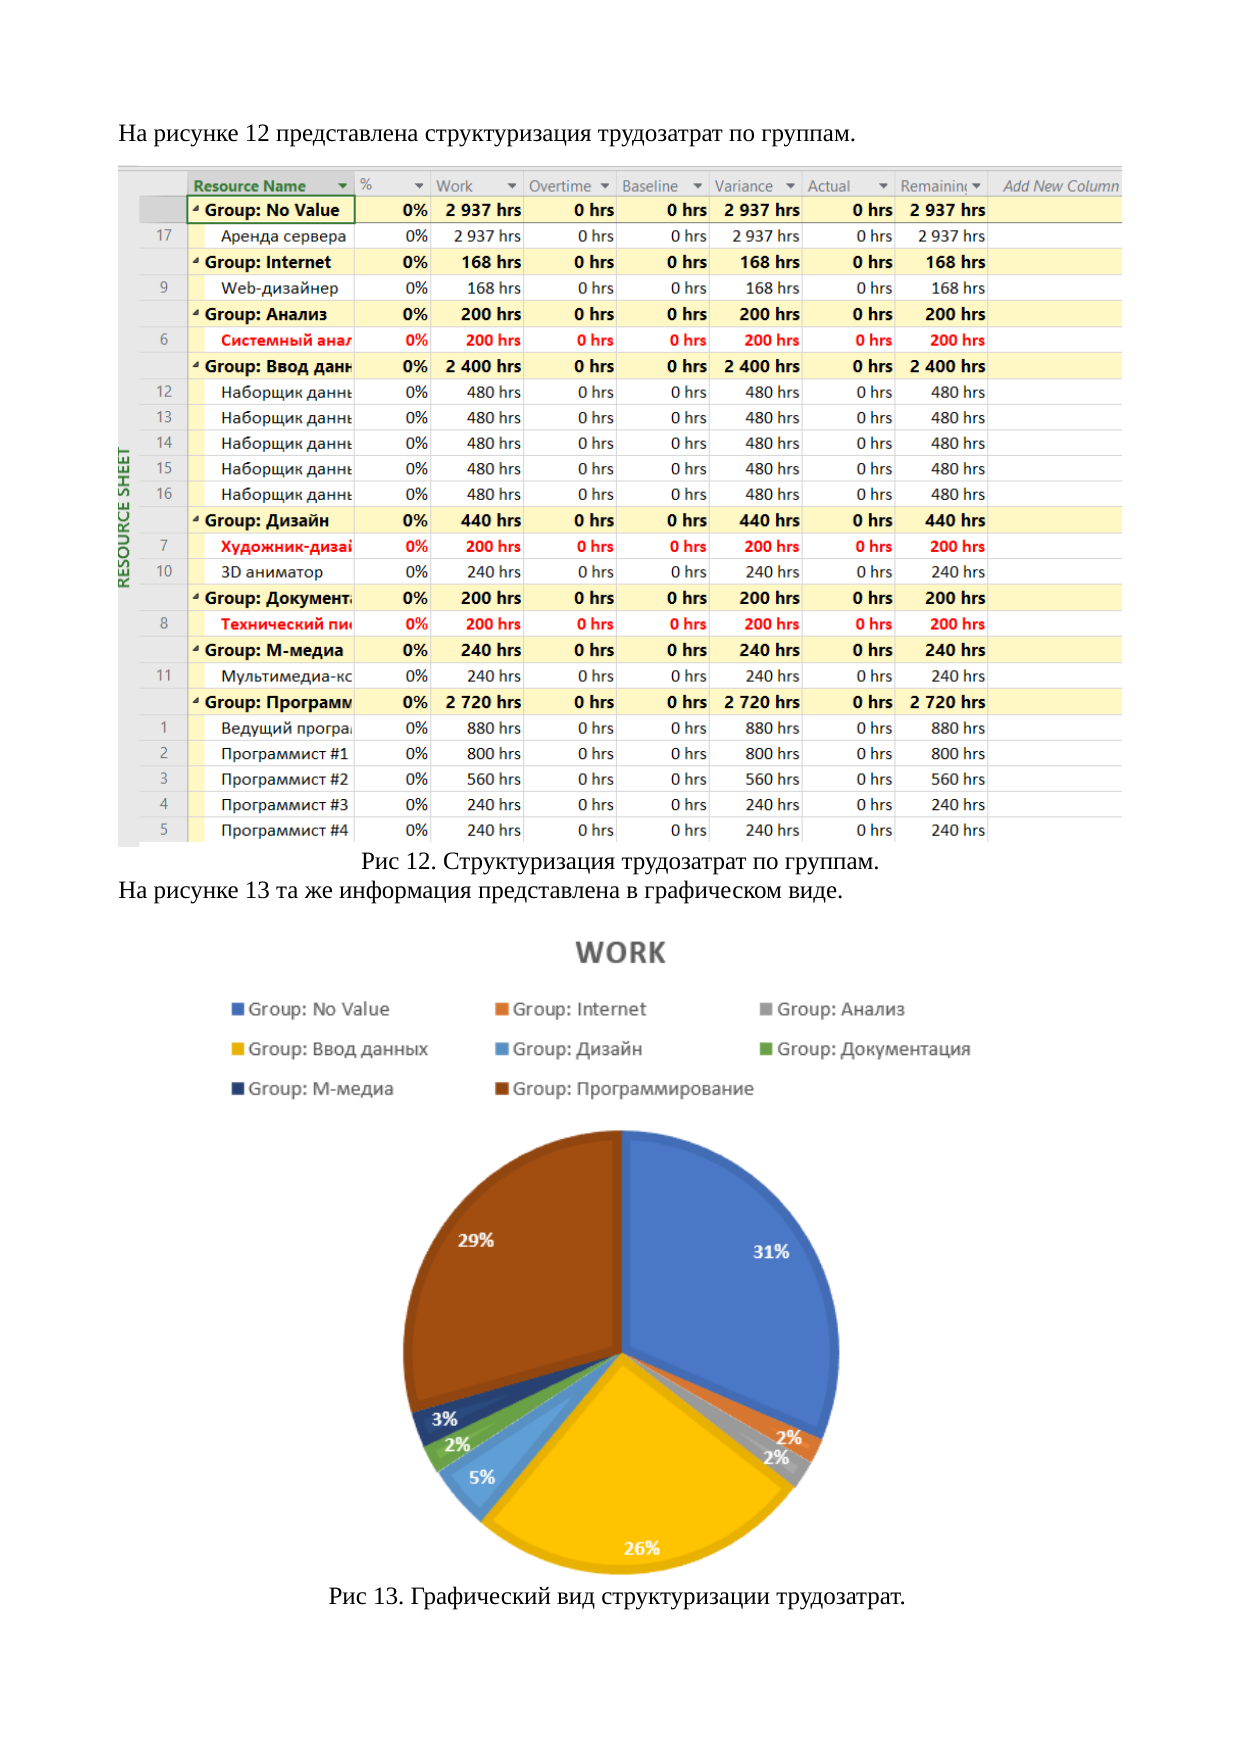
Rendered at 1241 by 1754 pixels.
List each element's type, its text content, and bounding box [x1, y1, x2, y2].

text На рисунке 12 представлена структуризация трудозатрат по группам. [118, 118, 1122, 147]
picture [118, 165, 1123, 847]
table_header Рис 13. Графический вид структуризации трудозатрат. [118, 923, 1122, 1610]
table_header Рис 12. Структуризация трудозатрат по группам. [118, 847, 1122, 875]
text На рисунке 13 та же информация представлена в графическом виде. [118, 875, 1122, 904]
picture [165, 922, 1075, 1582]
